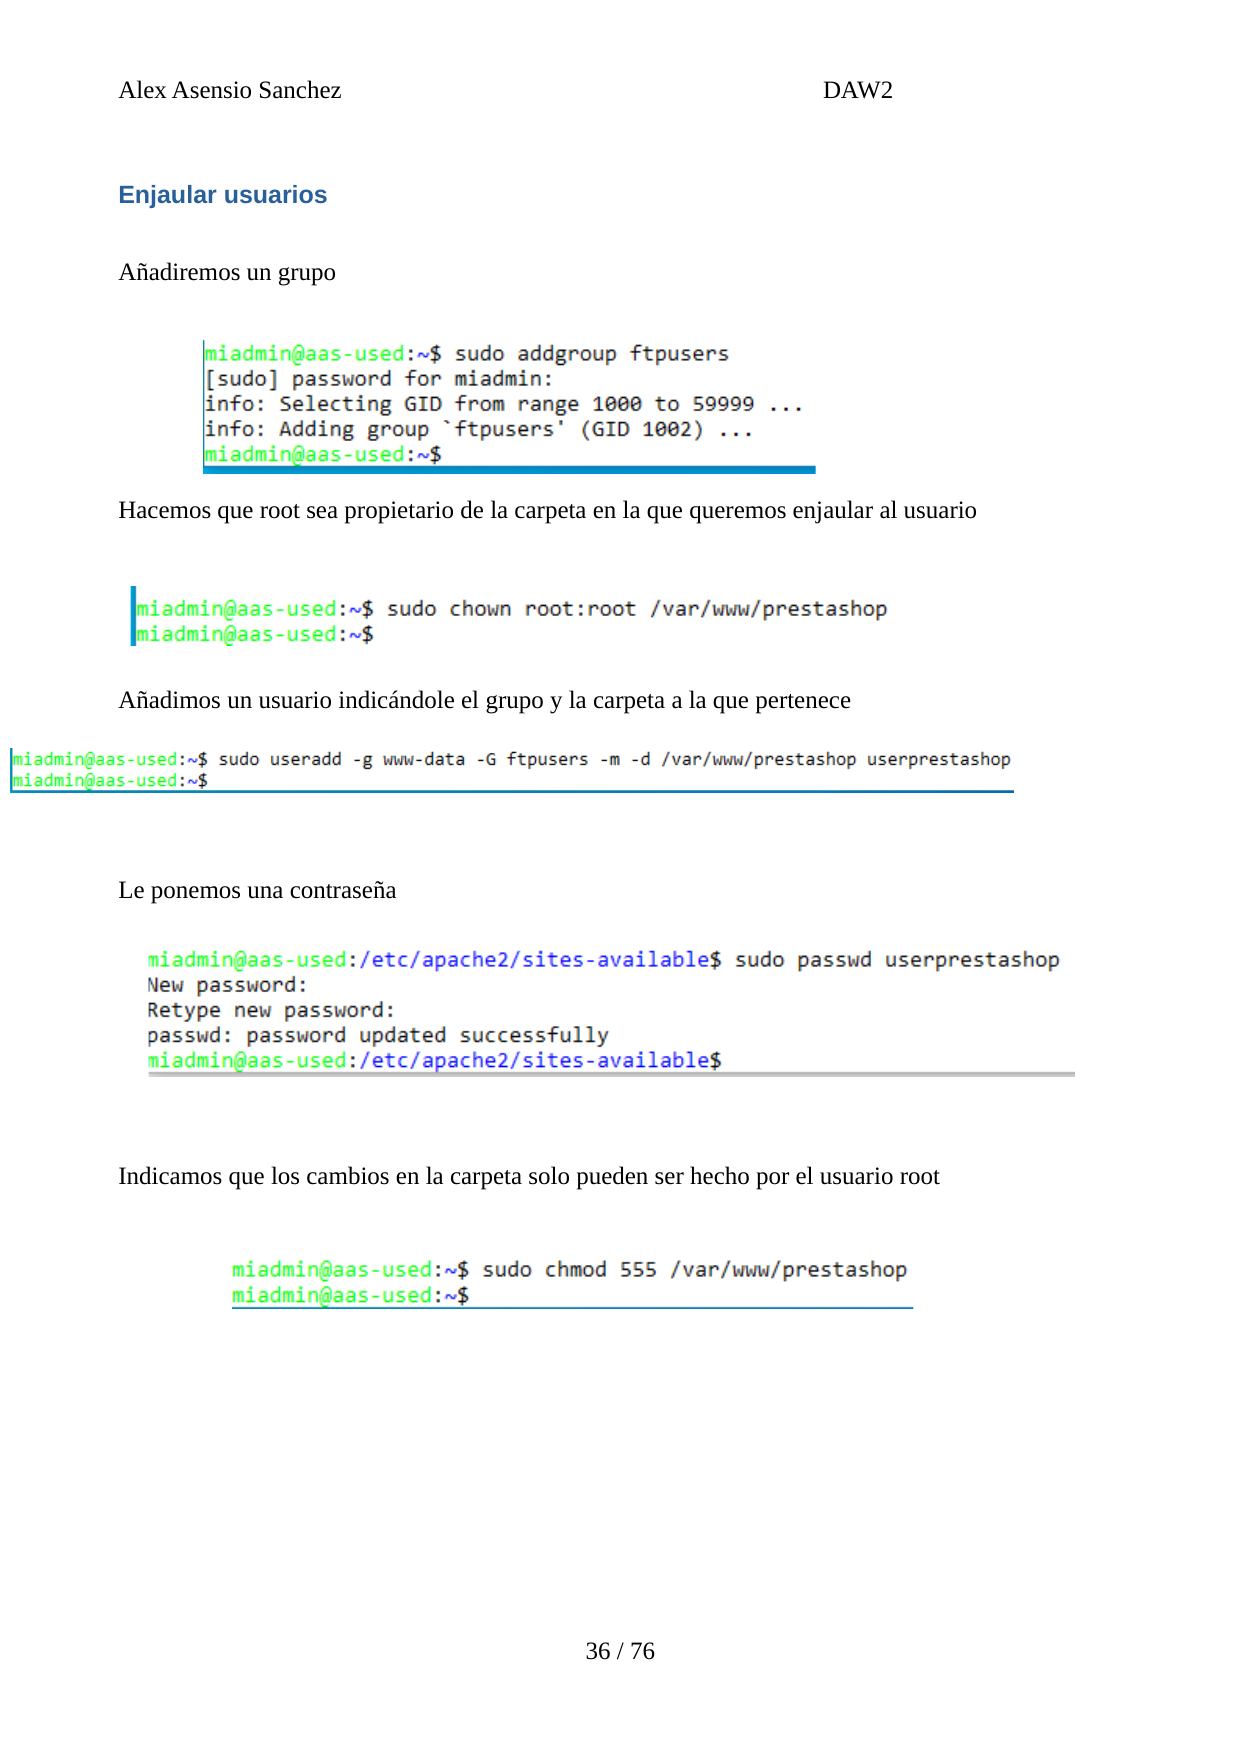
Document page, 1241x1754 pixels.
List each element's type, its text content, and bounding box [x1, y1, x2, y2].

picture [136, 586, 902, 646]
subtitle Enjaular usuarios [118, 180, 1122, 209]
picture [13, 748, 1014, 793]
picture [203, 323, 816, 466]
text Indicamos que los cambios en la carpeta solo pueden ser hecho por el usuario root [118, 1161, 1122, 1190]
text Le ponemos una contraseña [118, 876, 1122, 904]
text Añadimos un usuario indicándole el grupo y la carpeta a la que pertenece [118, 685, 1122, 714]
picture [232, 1256, 914, 1307]
picture [148, 948, 1075, 1077]
text Añadiremos un grupo [118, 257, 1122, 285]
text Hacemos que root sea propietario de la carpeta en la que queremos enjaular al usuario [118, 495, 1122, 523]
